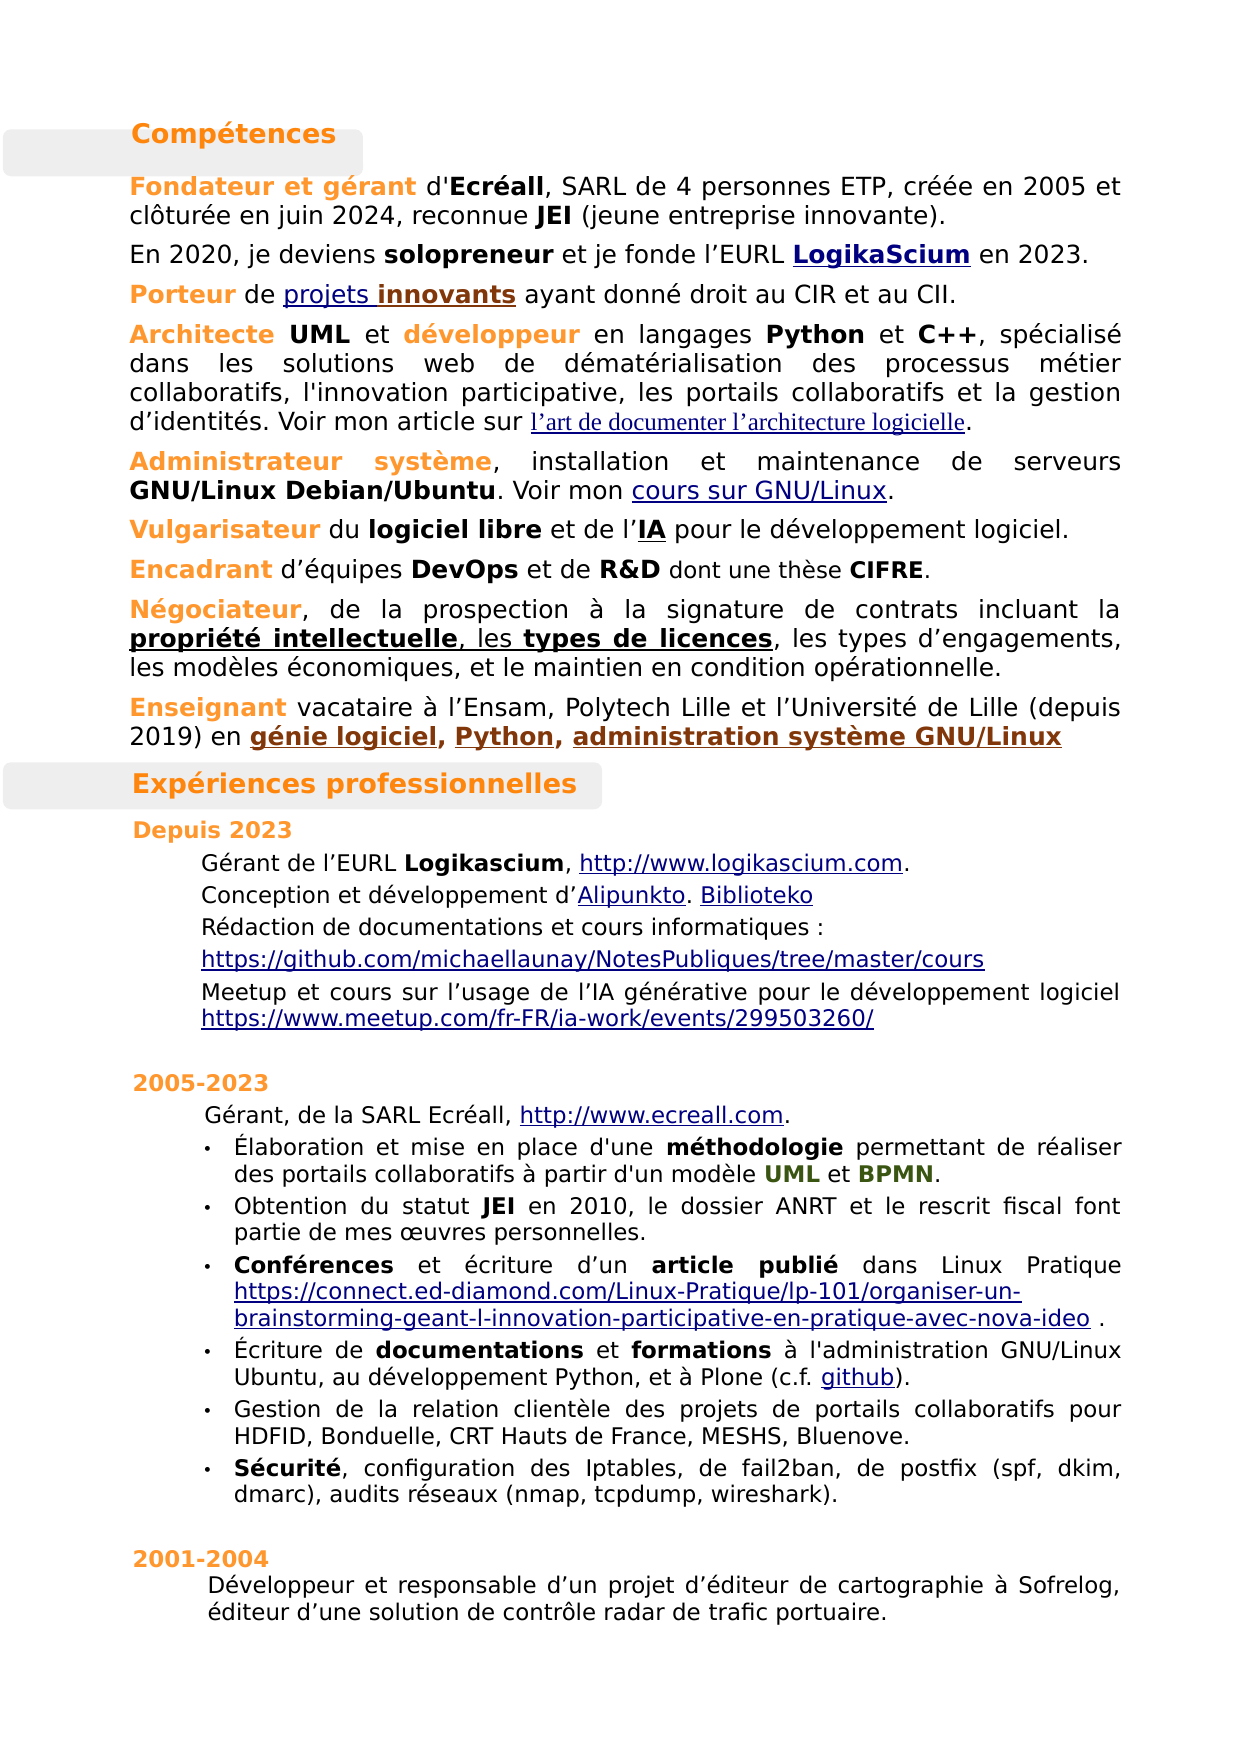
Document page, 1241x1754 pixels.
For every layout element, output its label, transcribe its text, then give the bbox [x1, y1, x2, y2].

text 2005-2023 [132, 1070, 1122, 1096]
text Négociateur, de la prospection à la signature de contrats incluant la propriété intellectuelle, les types de licences, les types d’engagements, les modèles économiques, et le maintien en condition opérationnelle. [129, 595, 1122, 682]
text 2001-2004 [132, 1546, 1122, 1573]
text Conception et développement d’Alipunkto. Biblioteko [201, 882, 1122, 909]
list Élaboration et mise en place d'une méthodologie permettant de réaliser des portails collaboratifs à partir d'un modèle UML et BPMN. [204, 1134, 1122, 1187]
text https://github.com/michaellaunay/NotesPubliques/tree/master/cours [201, 946, 1122, 973]
text Gérant, de la SARL Ecréall, http://www.ecreall.com. [204, 1102, 1122, 1128]
text Vulgarisateur du logiciel libre et de l’IA pour le développement logiciel. [129, 516, 1122, 545]
list Obtention du statut JEI en 2010, le dossier ANRT et le rescrit fiscal font partie de mes œuvres personnelles. [204, 1193, 1122, 1246]
list Gestion de la relation clientèle des projets de portails collaboratifs pour HDFID, Bonduelle, CRT Hauts de France, MESHS, Bluenove. [204, 1396, 1122, 1449]
text Fondateur et gérant d'Ecréall, SARL de 4 personnes ETP, créée en 2005 et clôturée en juin 2024, reconnue JEI (jeune entreprise innovante). [129, 172, 1122, 230]
text Depuis 2023 [132, 818, 1122, 844]
text En 2020, je deviens solopreneur et je fonde l’EURL LogikaScium en 2023. [129, 241, 1122, 270]
text Développeur et responsable d’un projet d’éditeur de cartographie à Sofrelog, éditeur d’une solution de contrôle radar de trafic portuaire. [207, 1573, 1122, 1626]
text Gérant de l’EURL Logikascium, http://www.logikascium.com. [201, 850, 1122, 877]
list Conférences et écriture d’un article publié dans Linux Pratique https://connect.ed-diamond.com/Linux-Pratique/lp-101/organiser-un-brainstorming-geant-l-innovation-participative-en-pratique-avec-nova-ideo . [204, 1252, 1122, 1332]
text Expériences professionnelles [603, 769, 1122, 800]
text Meetup et cours sur l’usage de l’IA générative pour le développement logiciel https://www.meetup.com/fr-FR/ia-work/events/299503260/ [201, 979, 1122, 1032]
text Rédaction de documentations et cours informatiques : [201, 914, 1122, 941]
list Sécurité, configuration des Iptables, de fail2ban, de postfix (spf, dkim, dmarc), audits réseaux (nmap, tcpdump, wireshark). [204, 1455, 1122, 1508]
text Compétences [131, 118, 1122, 150]
text Enseignant vacataire à l’Ensam, Polytech Lille et l’Université de Lille (depuis 2019) en génie logiciel, Python, administration système GNU/Linux [129, 693, 1122, 751]
text Administrateur système, installation et maintenance de serveurs GNU/Linux Debian/Ubuntu. Voir mon cours sur GNU/Linux. [129, 447, 1122, 505]
text Porteur de projets innovants ayant donné droit au CIR et au CII. [129, 280, 1122, 309]
text Architecte UML et développeur en langages Python et C++, spécialisé dans les solutions web de dématérialisation des processus métier collaboratifs, l'innovation participative, les portails collaboratifs et la gestion d’identités. Voir mon article sur l’art de documenter l’architecture logicielle. [129, 320, 1122, 437]
list Écriture de documentations et formations à l'administration GNU/Linux Ubuntu, au développement Python, et à Plone (c.f. github). [204, 1337, 1122, 1391]
text Encadrant d’équipes DevOps et de R&D dont une thèse CIFRE. [129, 555, 1122, 584]
